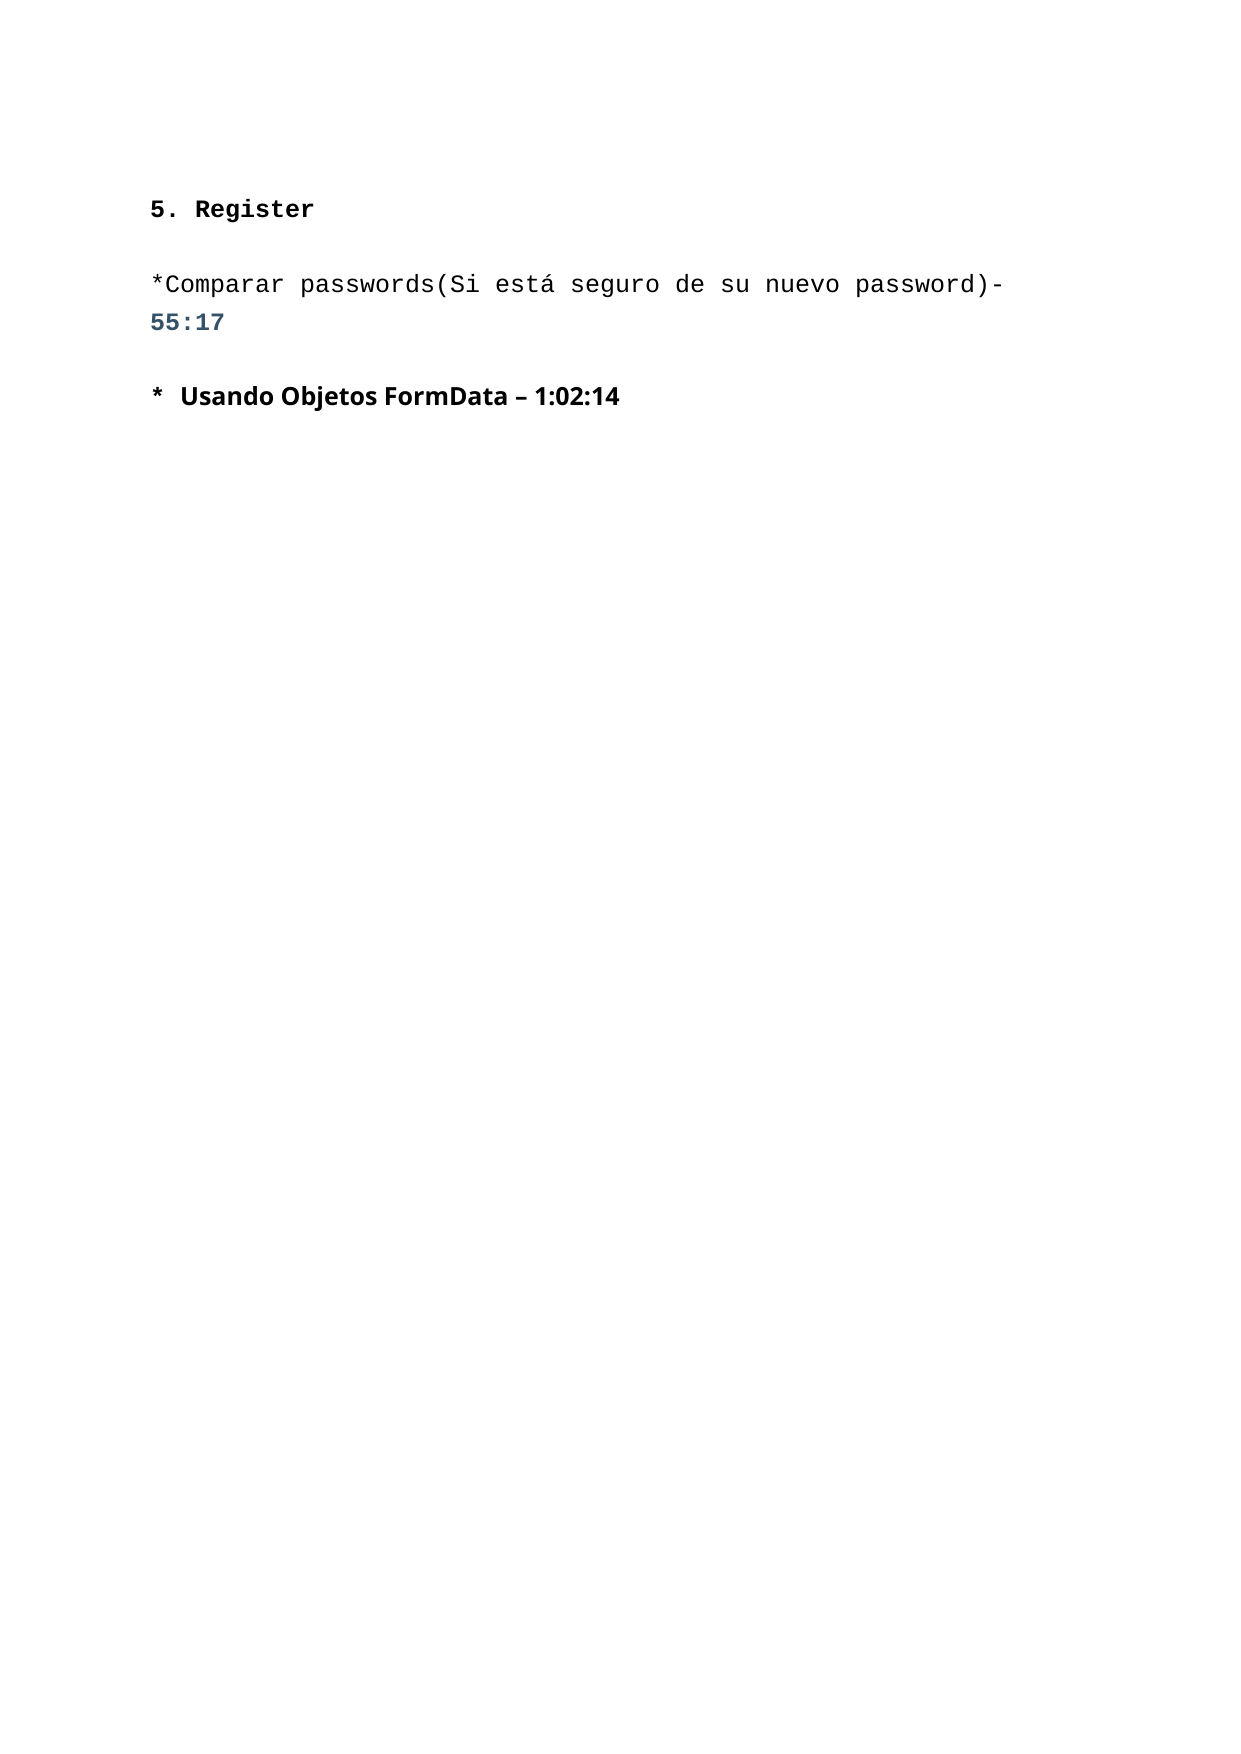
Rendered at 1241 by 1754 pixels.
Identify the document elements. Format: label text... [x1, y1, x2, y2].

text 5. Register [150, 187, 1090, 225]
text *Comparar passwords(Si está seguro de su nuevo password)- 55:17 [150, 262, 1090, 337]
text * Usando Objetos FormData – 1:02:14 [150, 375, 1090, 412]
